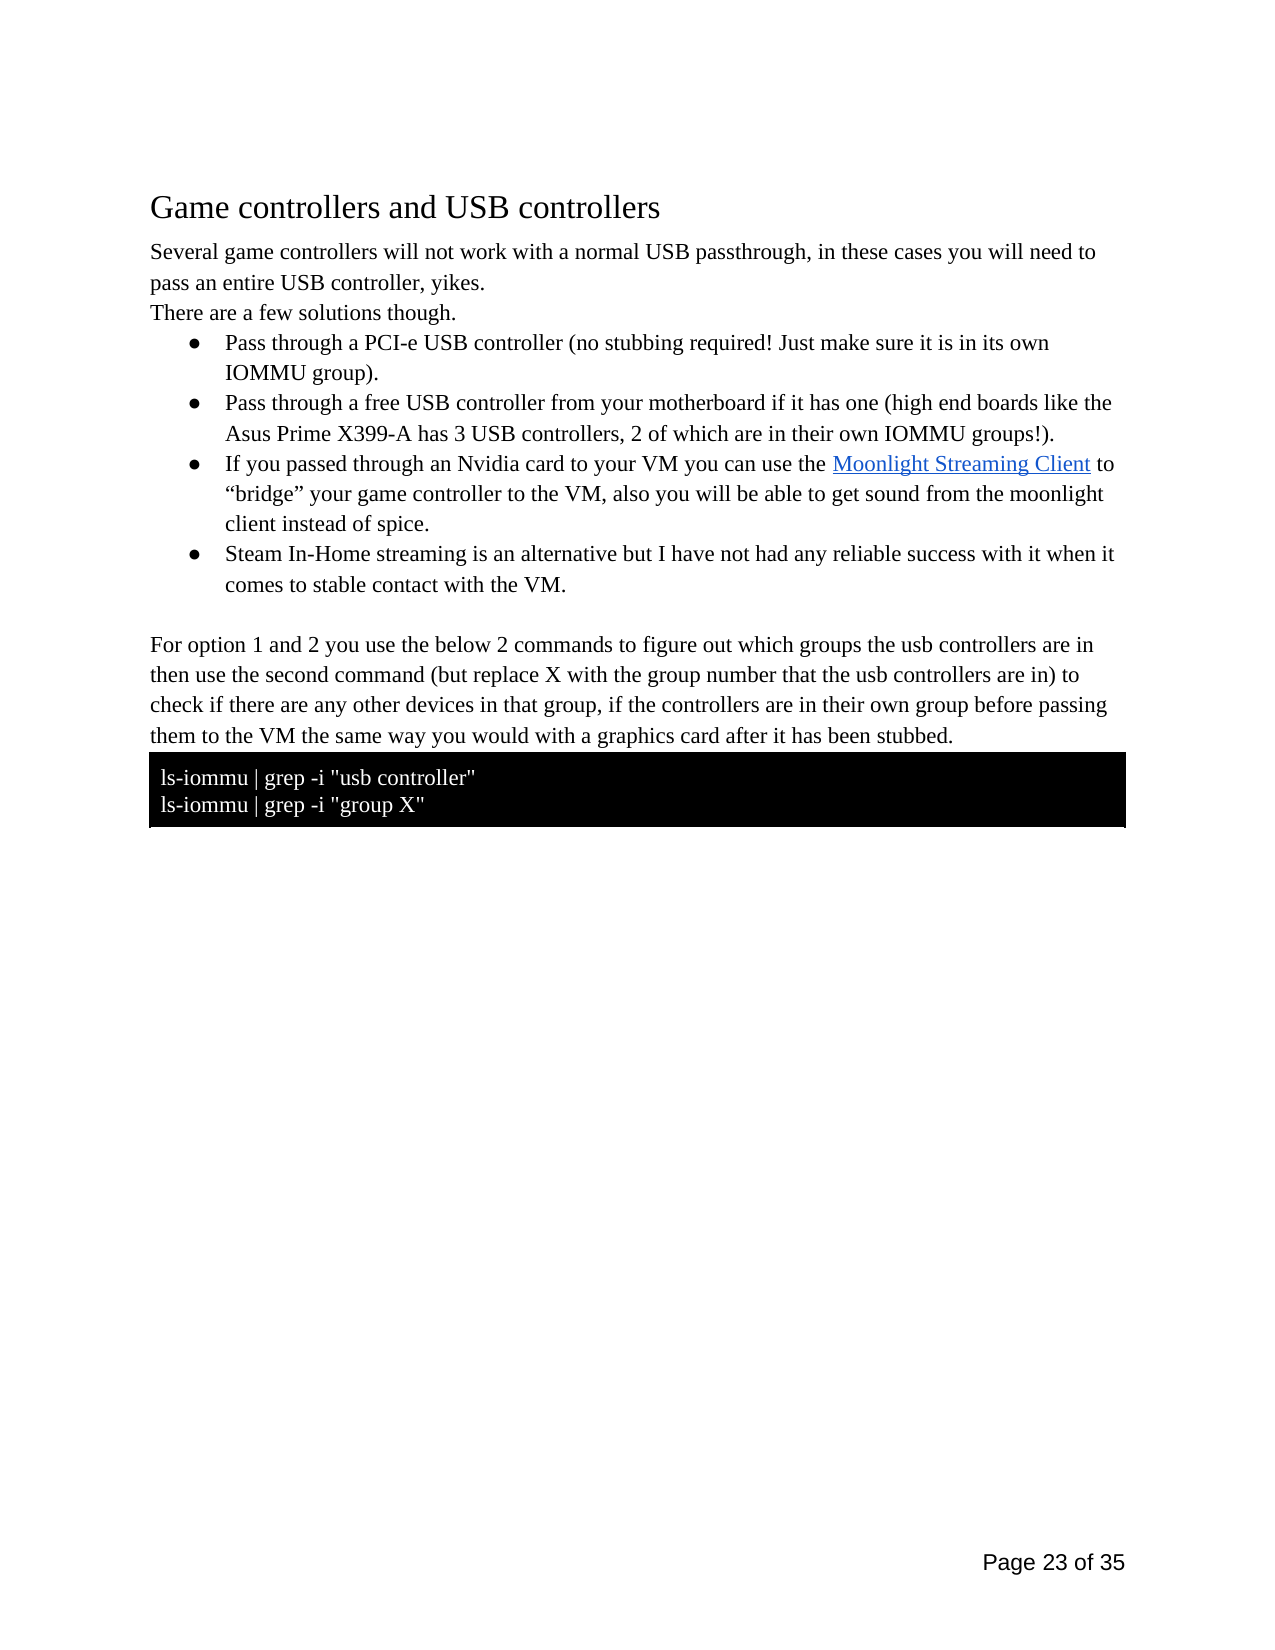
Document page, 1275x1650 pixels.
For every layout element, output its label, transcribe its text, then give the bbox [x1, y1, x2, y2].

text Several game controllers will not work with a normal USB passthrough, in these cases you will need to pass an entire USB controller, yikes. There are a few solutions though. [150, 238, 1125, 325]
list If you passed through an Nvidia card to your VM you can use the Moonlight Streaming Client to “bridge” your game controller to the VM, also you will be able to get sound from the moonlight client instead of spice. [187, 450, 1125, 537]
table_header ls-iommu | grep -i "usb controller" ls-iommu | grep -i "group X" [151, 754, 1124, 827]
list Steam In-Home streaming is an alternative but I have not had any reliable success with it when it comes to stable contact with the VM. [187, 540, 1125, 597]
list Pass through a free USB controller from your motherboard if it has one (high end boards like the Asus Prime X399-A has 3 USB controllers, 2 of which are in their own IOMMU groups!). [187, 389, 1125, 446]
list Pass through a PCI-e USB controller (no stubbing required! Just make sure it is in its own IOMMU group). [187, 329, 1125, 386]
text For option 1 and 2 you use the below 2 commands to figure out which groups the usb controllers are in then use the second command (but replace X with the group number that the usb controllers are in) to check if there are any other devices in that group, if the controllers are in their own group before passing them to the VM the same way you would with a graphics card after it has been stubbed. [150, 631, 1125, 748]
subtitle Game controllers and USB controllers [150, 187, 1125, 226]
table_cell [151, 830, 1124, 877]
